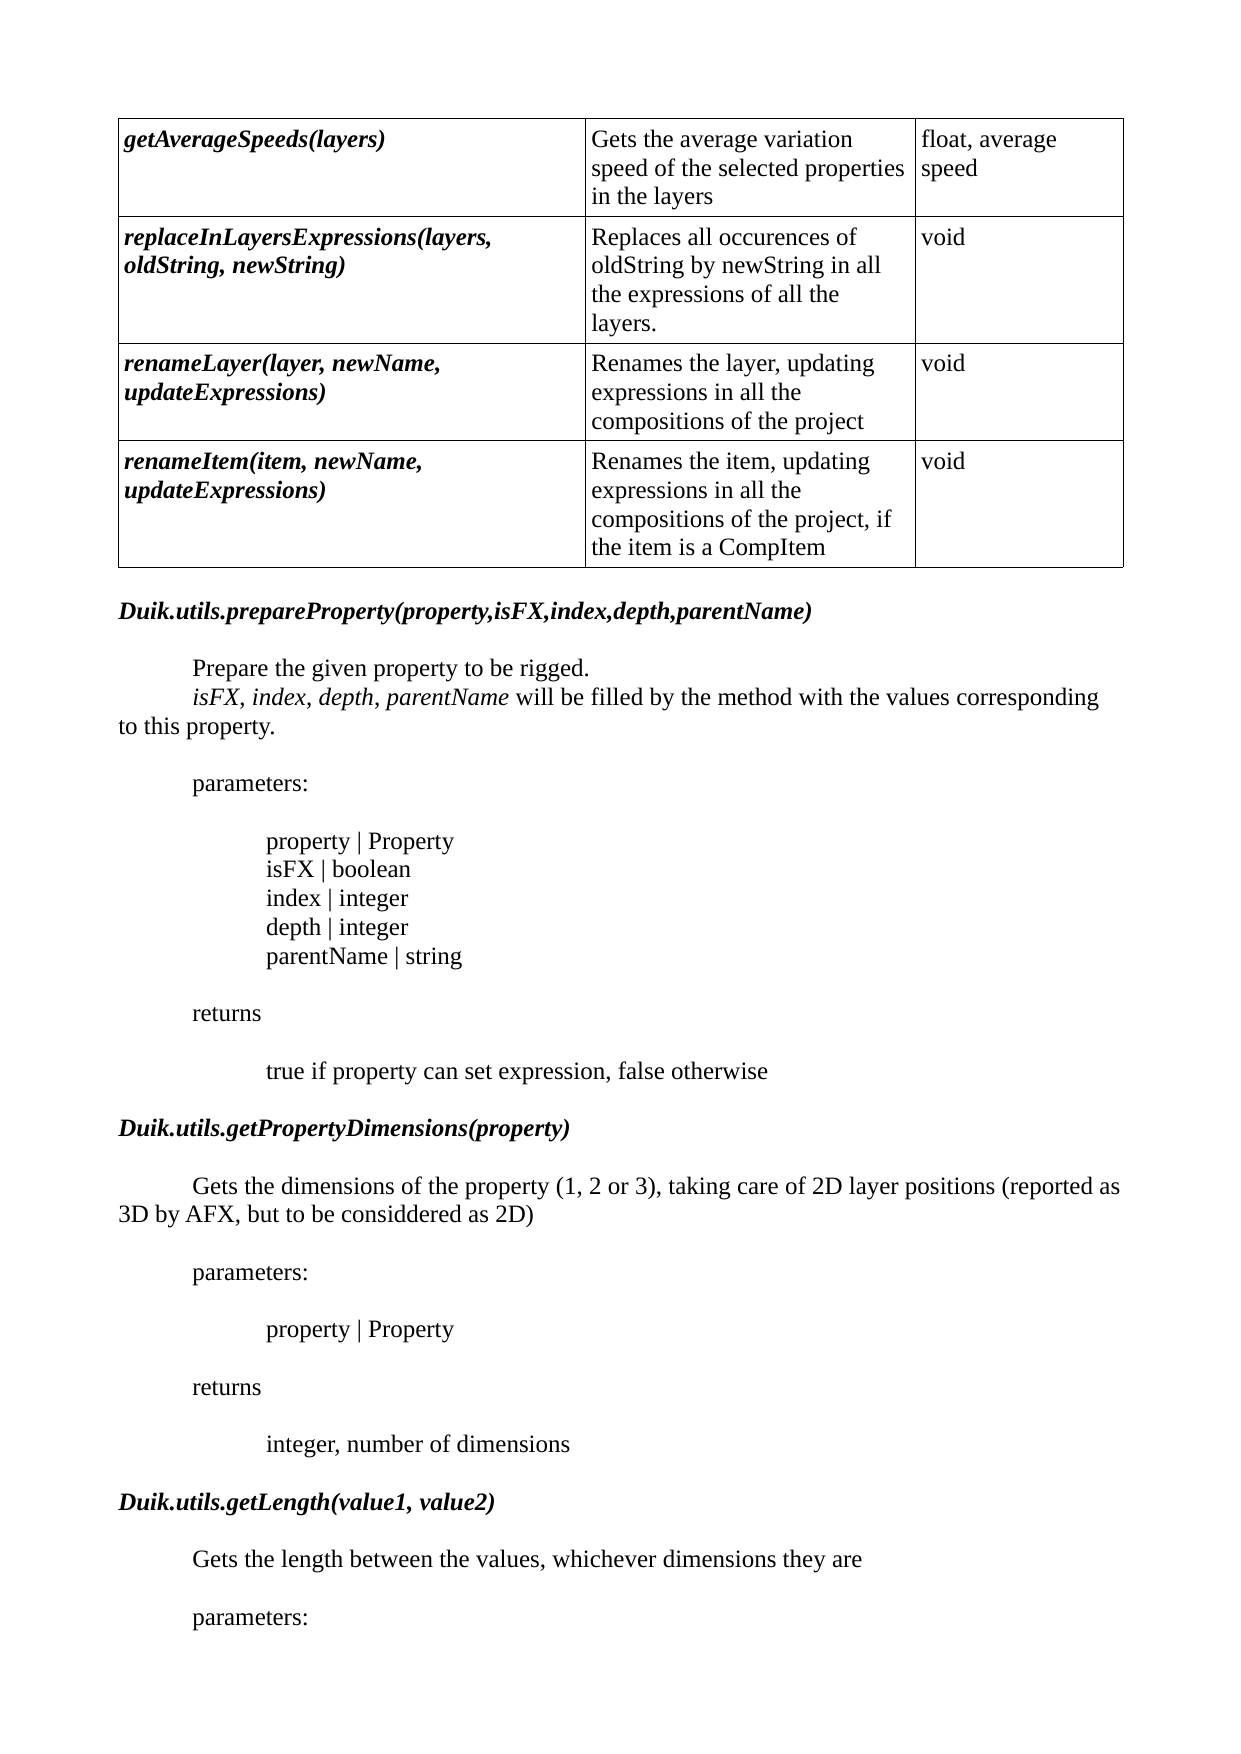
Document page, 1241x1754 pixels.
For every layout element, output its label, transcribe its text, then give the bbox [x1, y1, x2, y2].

table_cell void [916, 344, 1123, 440]
text Gets the dimensions of the property (1, 2 or 3), taking care of 2D layer positions (reported as 3D by AFX, but to be considdered as 2D) [118, 1171, 1122, 1228]
table_cell replaceInLayersExpressions(layers, oldString, newString) [119, 217, 585, 342]
text property | Property [118, 826, 1122, 854]
table_cell void [916, 441, 1123, 567]
text parameters: [118, 1602, 1122, 1631]
text returns [118, 1372, 1122, 1401]
text Duik.utils.getLength(value1, value2) [118, 1487, 1122, 1516]
table_cell Renames the layer, updating expressions in all the compositions of the project [586, 344, 915, 440]
table_cell renameLayer(layer, newName, updateExpressions) [119, 344, 585, 440]
text depth | integer [118, 912, 1122, 941]
text Duik.utils.getPropertyDimensions(property) [118, 1113, 1122, 1142]
table_cell float, average speed [916, 119, 1123, 216]
text Duik.utils.prepareProperty(property,isFX,index,depth,parentName) [118, 596, 1122, 624]
table_cell Renames the item, updating expressions in all the compositions of the project, if the item is a CompItem [586, 441, 915, 567]
text parameters: [118, 768, 1122, 797]
text returns [118, 998, 1122, 1027]
table_cell Gets the average variation speed of the selected properties in the layers [586, 119, 915, 216]
text property | Property [118, 1314, 1122, 1343]
table_cell renameItem(item, newName, updateExpressions) [119, 441, 585, 567]
text parameters: [118, 1257, 1122, 1286]
text isFX, index, depth, parentName will be filled by the method with the values corresponding to this property. [118, 682, 1122, 739]
text Gets the length between the values, whichever dimensions they are [118, 1544, 1122, 1573]
text isFX | boolean [118, 854, 1122, 883]
text integer, number of dimensions [118, 1429, 1122, 1458]
table_cell Replaces all occurences of oldString by newString in all the expressions of all the layers. [586, 217, 915, 342]
text index | integer [118, 883, 1122, 912]
text true if property can set expression, false otherwise [118, 1056, 1122, 1084]
text Prepare the given property to be rigged. [118, 653, 1122, 682]
text parentName | string [118, 941, 1122, 969]
table_cell getAverageSpeeds(layers) [119, 119, 585, 216]
table_cell void [916, 217, 1123, 342]
